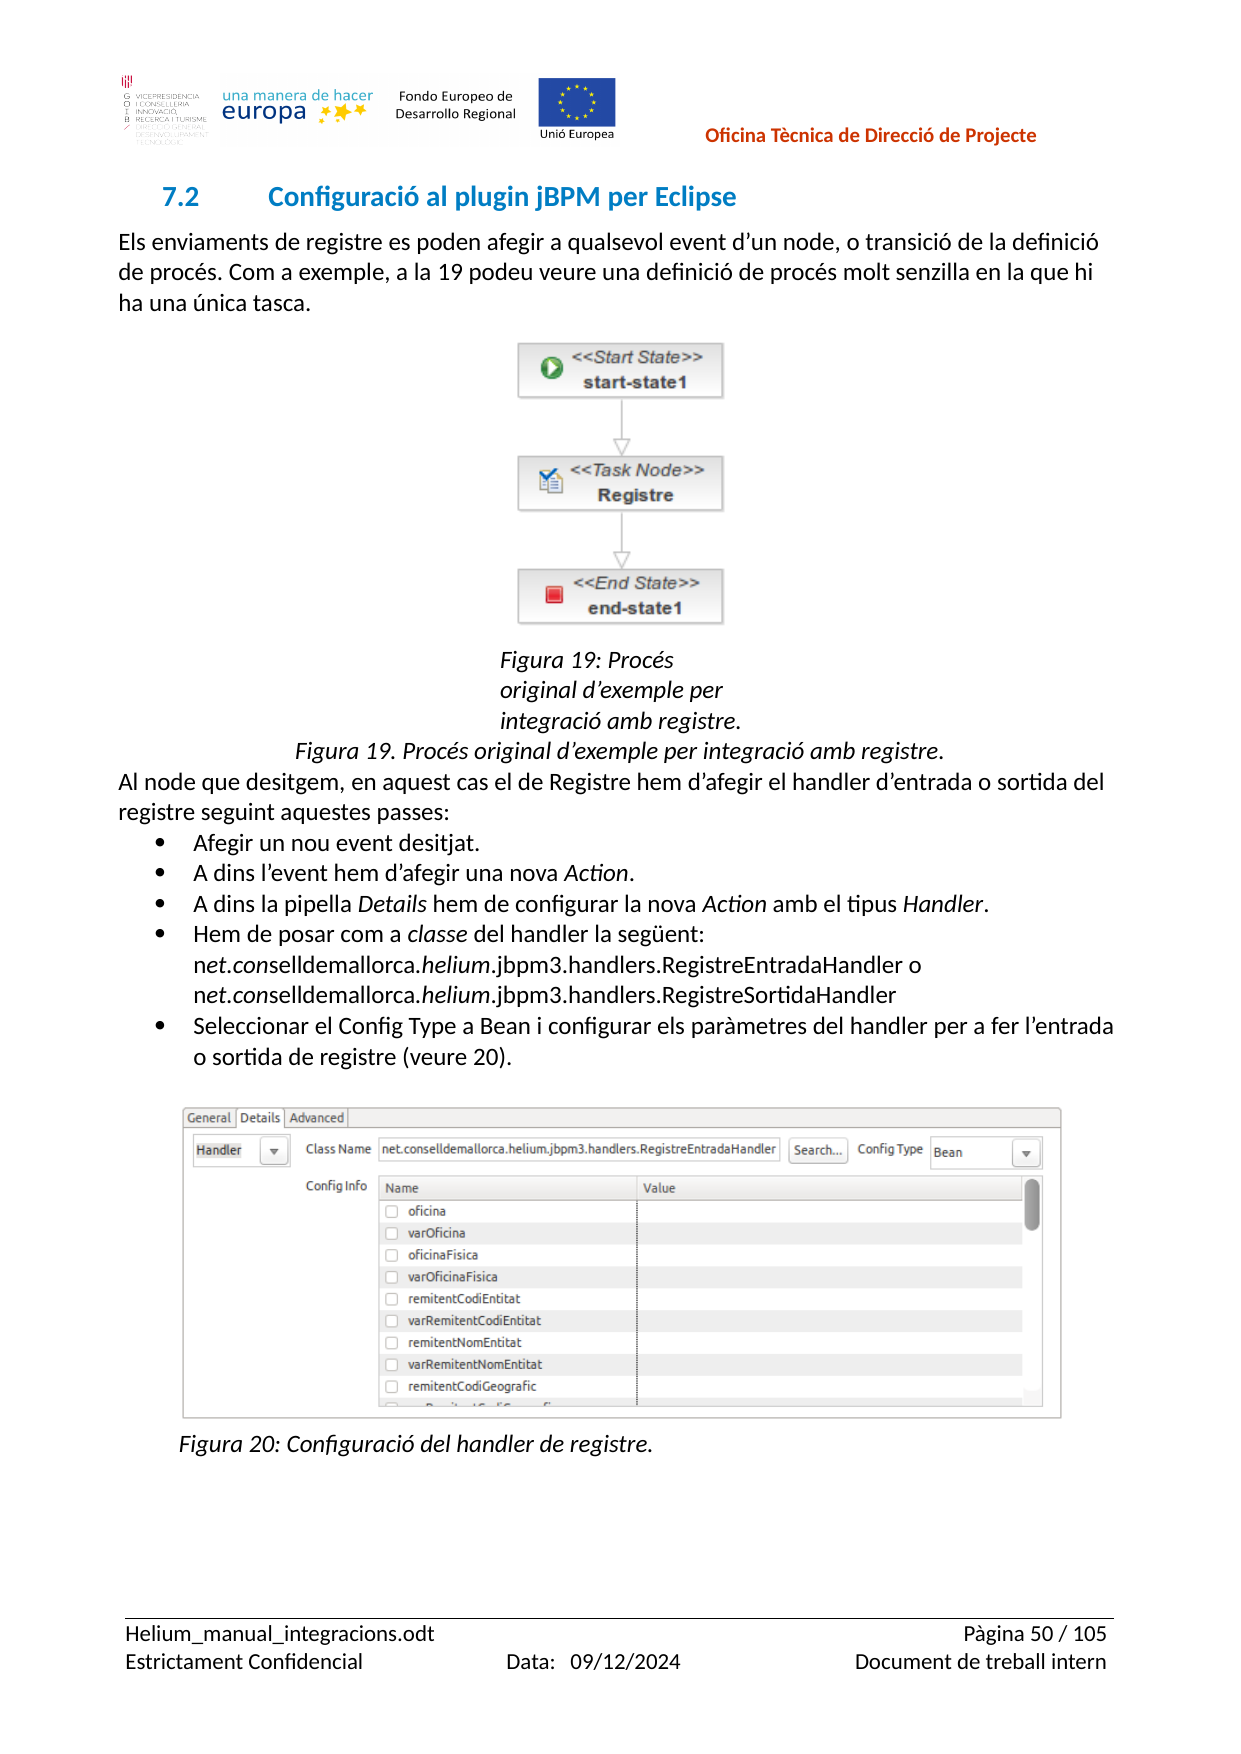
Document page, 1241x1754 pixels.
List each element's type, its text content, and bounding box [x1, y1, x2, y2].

text Els enviaments de registre es poden afegir a qualsevol event d’un node, o transició de la definició de procés. Com a exemple, a la Figura 19 podeu veure una definició de procés molt senzilla en la que hi ha una única tasca. [118, 226, 1122, 317]
picture [499, 330, 742, 638]
text Figura 20: Configuració del handler de registre. [179, 1422, 1064, 1459]
subtitle Configuració al plugin jBPM per Eclipse [155, 178, 1122, 213]
list A dins l’event hem d’afegir una nova Action. [156, 858, 1122, 888]
text Figura 19: Procés original d’exemple per integració amb registre. [500, 638, 742, 736]
picture [219, 73, 621, 147]
picture [118, 73, 213, 147]
list Afegir un nou event desitjat. [156, 827, 1122, 858]
list A dins la pipella Details hem de configurar la nova Action amb el tipus Handler. [156, 888, 1122, 919]
picture [178, 1104, 1065, 1422]
list Seleccionar el Config Type a Bean i configurar els paràmetres del handler per a fer l’entrada o sortida de registre (veure Figura 20). [156, 1010, 1122, 1071]
list Hem de posar com a classe del handler la següent: net.conselldemallorca.helium.jbpm3.handlers.RegistreEntradaHandler o net.conselldemallorca.helium.jbpm3.handlers.RegistreSortidaHandler [156, 919, 1122, 1010]
text Figura 19. Procés original d’exemple per integració amb registre. [118, 736, 1122, 766]
text Al node que desitgem, en aquest cas el de Registre hem d’afegir el handler d’entrada o sortida del registre seguint aquestes passes: [118, 766, 1122, 827]
